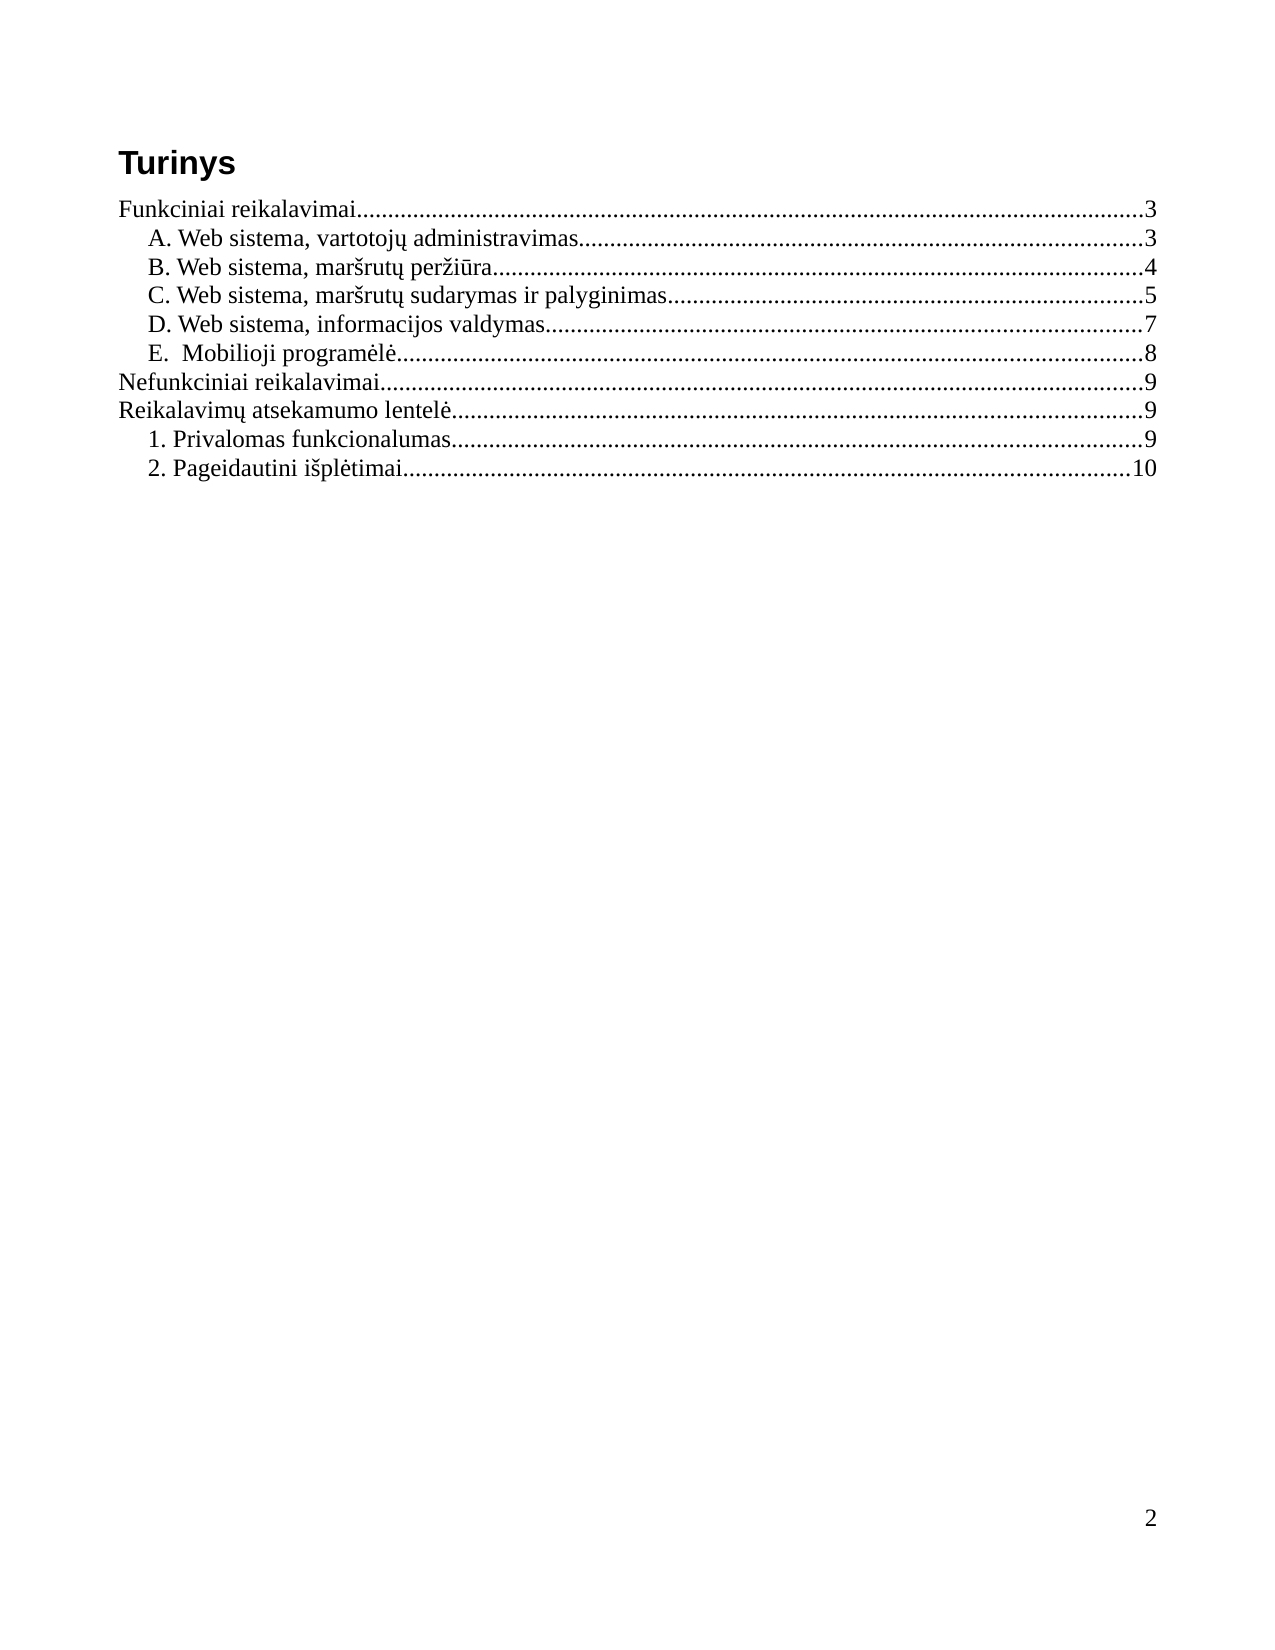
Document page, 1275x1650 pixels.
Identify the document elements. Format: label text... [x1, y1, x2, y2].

text D. Web sistema, informacijos valdymas 7 [148, 309, 1157, 338]
text E. Mobilioji programėlė 8 [148, 338, 1157, 367]
text Reikalavimų atsekamumo lentelė 9 [118, 395, 1157, 424]
text A. Web sistema, vartotojų administravimas 3 [148, 223, 1157, 252]
text 1. Privalomas funkcionalumas 9 [148, 424, 1157, 453]
subtitle Turinys [118, 143, 1157, 182]
text C. Web sistema, maršrutų sudarymas ir palyginimas 5 [148, 280, 1157, 309]
text Funkciniai reikalavimai 3 [118, 194, 1157, 223]
text 2. Pageidautini išplėtimai 10 [148, 453, 1157, 482]
text B. Web sistema, maršrutų peržiūra 4 [148, 252, 1157, 280]
text Nefunkciniai reikalavimai 9 [118, 367, 1157, 395]
